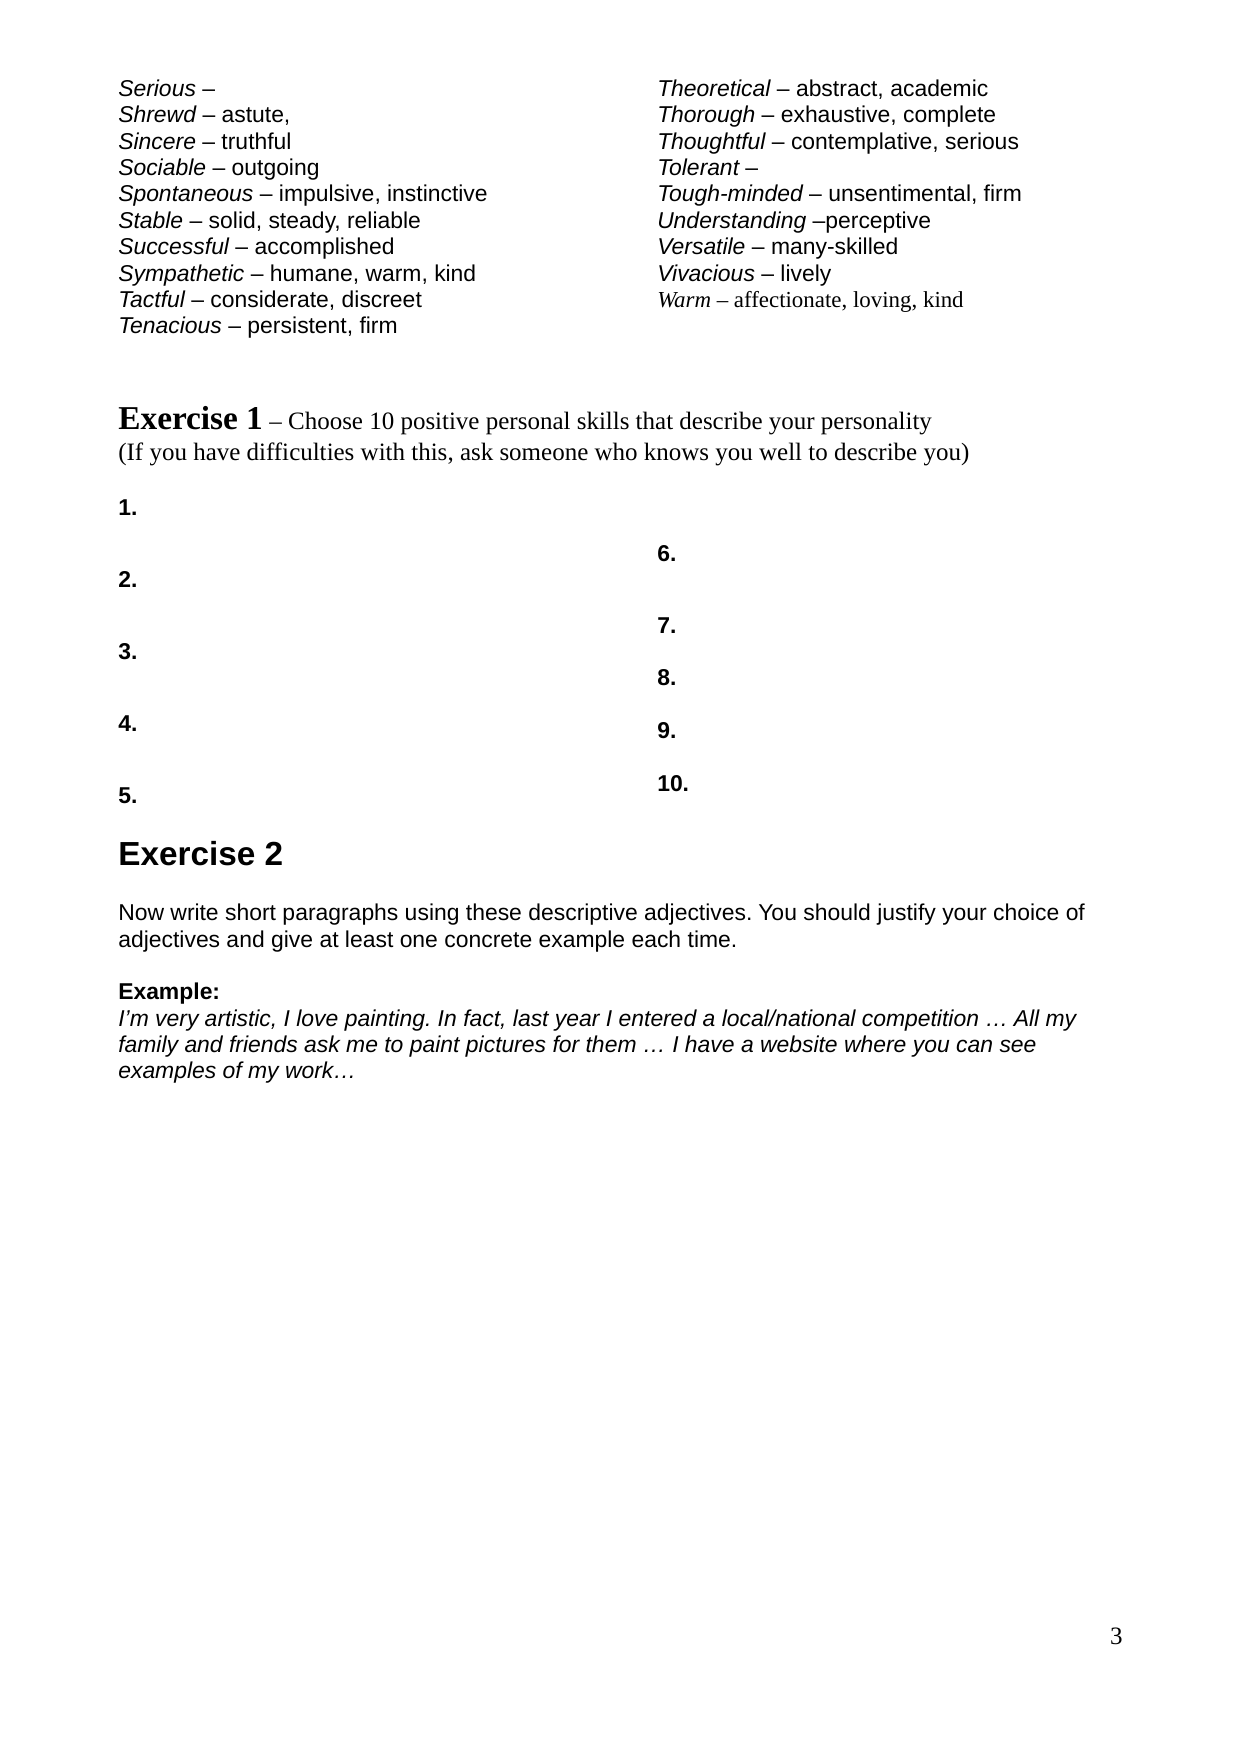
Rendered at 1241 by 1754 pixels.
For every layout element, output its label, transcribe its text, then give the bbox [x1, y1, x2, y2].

text 1. [118, 494, 583, 521]
text Shrewd – astute, [118, 101, 583, 128]
text Stable – solid, steady, reliable [118, 207, 583, 233]
text Serious – [118, 75, 583, 101]
text 9. [657, 717, 1122, 743]
text Now write short paragraphs using these descriptive adjectives. You should justify your choice of adjectives and give at least one concrete example each time. [118, 899, 1122, 952]
text Warm – affectionate, loving, kind [657, 286, 1122, 341]
text Understanding –perceptive [657, 207, 1122, 233]
text Example: [118, 978, 1122, 1005]
text 2. [118, 566, 583, 592]
text 10. [657, 770, 1122, 796]
text Theoretical – abstract, academic [657, 75, 1122, 101]
text Tactful – considerate, discreet [118, 286, 583, 312]
text Exercise 1 – Choose 10 positive personal skills that describe your personality (If you have difficulties with this, ask someone who knows you well to describe you) [118, 398, 1122, 466]
text 7. [657, 612, 1122, 638]
text 3. [118, 638, 583, 664]
text 6. [657, 540, 1122, 566]
text Thoughtful – contemplative, serious [657, 128, 1122, 154]
text Sincere – truthful [118, 128, 583, 154]
text Vivacious – lively [657, 259, 1122, 286]
text Tolerant – [657, 154, 1122, 180]
text Spontaneous – impulsive, instinctive [118, 180, 583, 207]
text Tenacious – persistent, firm [118, 312, 583, 338]
text 5. [118, 782, 583, 808]
text 4. [118, 710, 583, 736]
text Sympathetic – humane, warm, kind [118, 259, 583, 286]
text Sociable – outgoing [118, 154, 583, 180]
text Tough-minded – unsentimental, firm [657, 180, 1122, 207]
text I’m very artistic, I love painting. In fact, last year I entered a local/national competition … All my family and friends ask me to paint pictures for them … I have a website where you can see examples of my work… [118, 1005, 1122, 1084]
text Thorough – exhaustive, complete [657, 101, 1122, 128]
text Exercise 2 [118, 834, 1122, 873]
text 8. [657, 664, 1122, 691]
text Versatile – many-skilled [657, 233, 1122, 259]
text Successful – accomplished [118, 233, 583, 259]
